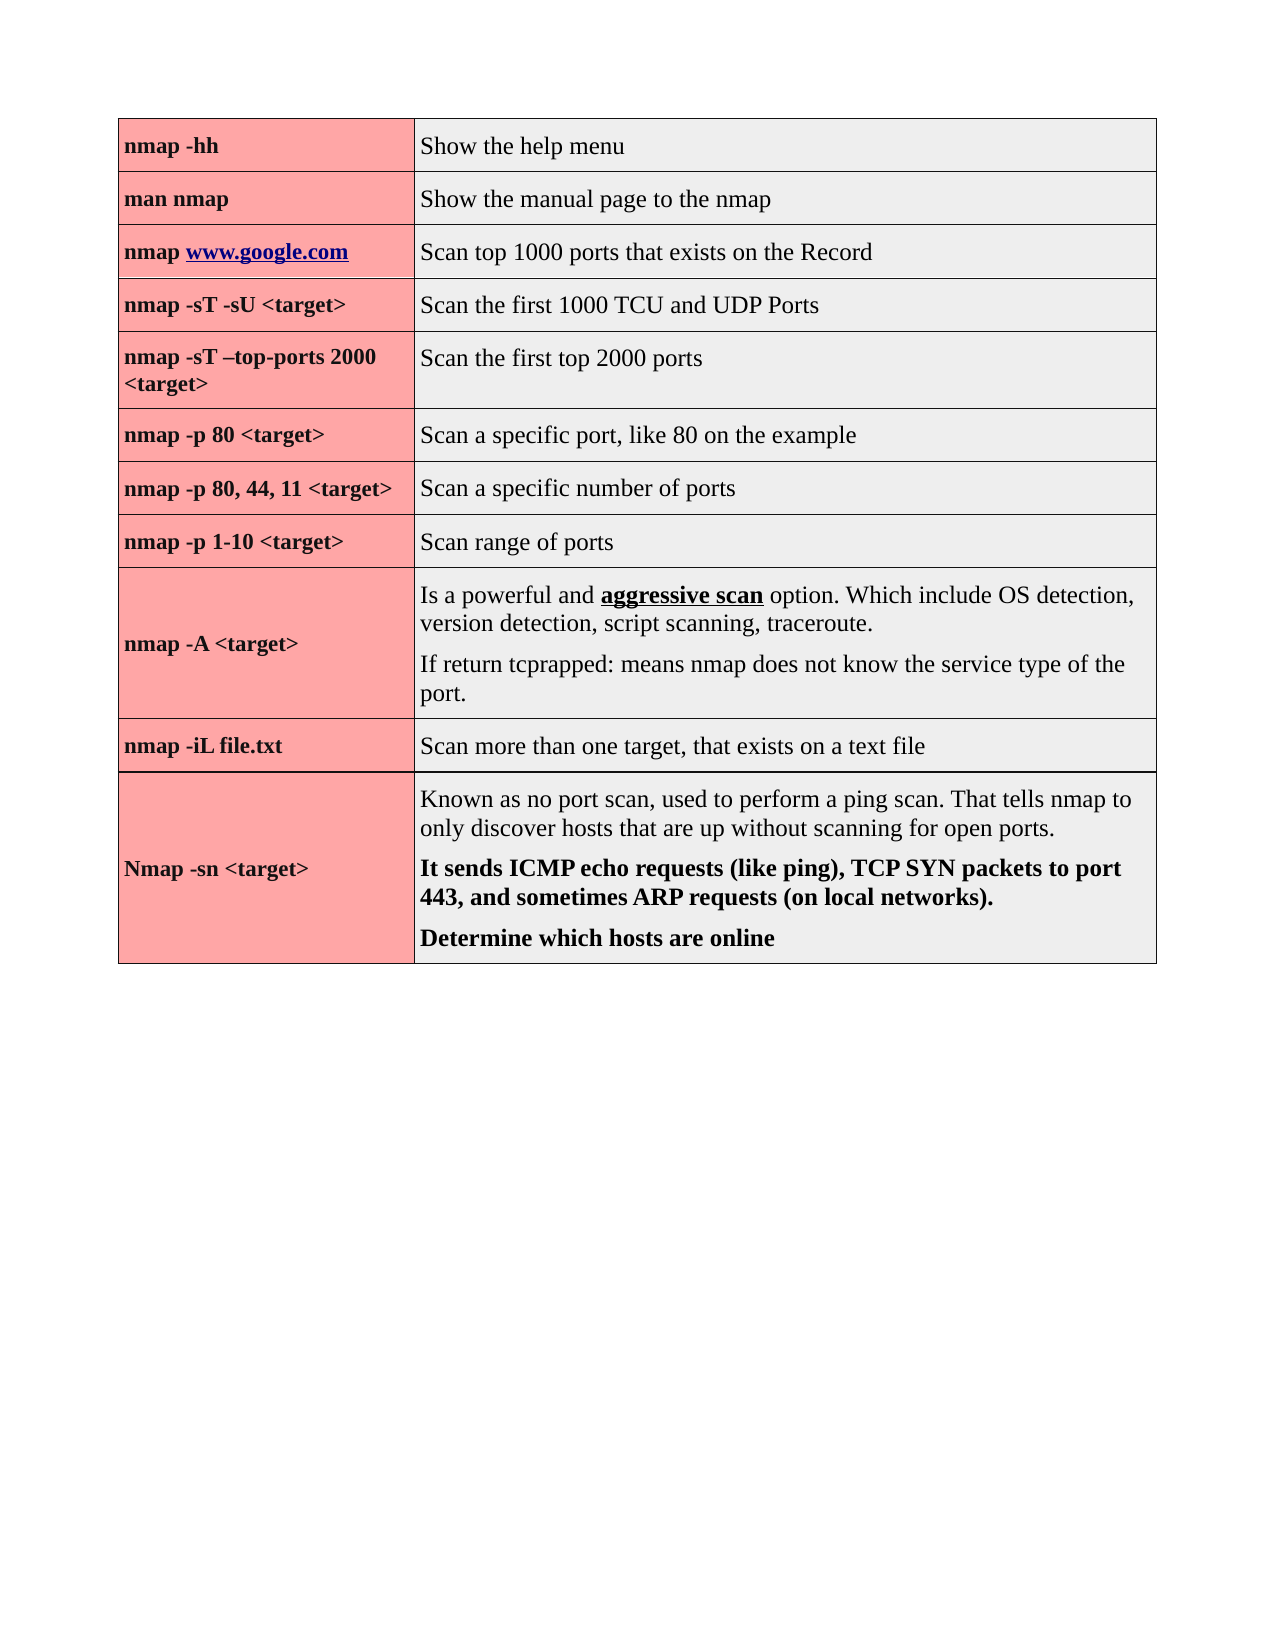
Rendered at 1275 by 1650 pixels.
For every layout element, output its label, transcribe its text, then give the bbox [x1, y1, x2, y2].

table_cell nmap www.google.com [119, 225, 414, 277]
table_cell man nmap [119, 172, 414, 224]
table_cell Scan more than one target, that exists on a text file [415, 719, 1156, 771]
table_cell nmap -sT -sU <target> [119, 279, 414, 331]
table_cell Show the manual page to the nmap [415, 172, 1156, 224]
table_cell Is a powerful and aggressive scan option. Which include OS detection, version detection, script scanning, traceroute. If return tcprapped: means nmap does not know the service type of the port. [415, 568, 1156, 718]
table_cell nmap -sT –top-ports 2000 <target> [119, 332, 414, 408]
table_cell nmap -p 80 <target> [119, 409, 414, 461]
table_cell Scan a specific port, like 80 on the example [415, 409, 1156, 461]
table_cell nmap -p 80, 44, 11 <target> [119, 462, 414, 514]
table_cell nmap -p 1-10 <target> [119, 515, 414, 567]
table_cell nmap -A <target> [119, 568, 414, 718]
table_header Show the help menu [415, 119, 1156, 171]
table_cell Scan range of ports [415, 515, 1156, 567]
table_cell Scan a specific number of ports [415, 462, 1156, 514]
table_header nmap -hh [119, 119, 414, 171]
table_cell Scan the first top 2000 ports [415, 332, 1156, 408]
table_cell Known as no port scan, used to perform a ping scan. That tells nmap to only discover hosts that are up without scanning for open ports. It sends ICMP echo requests (like ping), TCP SYN packets to port 443, and sometimes ARP requests (on local networks). Determine which hosts are online [415, 773, 1156, 963]
table_cell nmap -iL file.txt [119, 719, 414, 771]
table_cell Scan the first 1000 TCU and UDP Ports [415, 279, 1156, 331]
table_cell Nmap -sn <target> [119, 773, 414, 963]
table_cell Scan top 1000 ports that exists on the Record [415, 225, 1156, 277]
